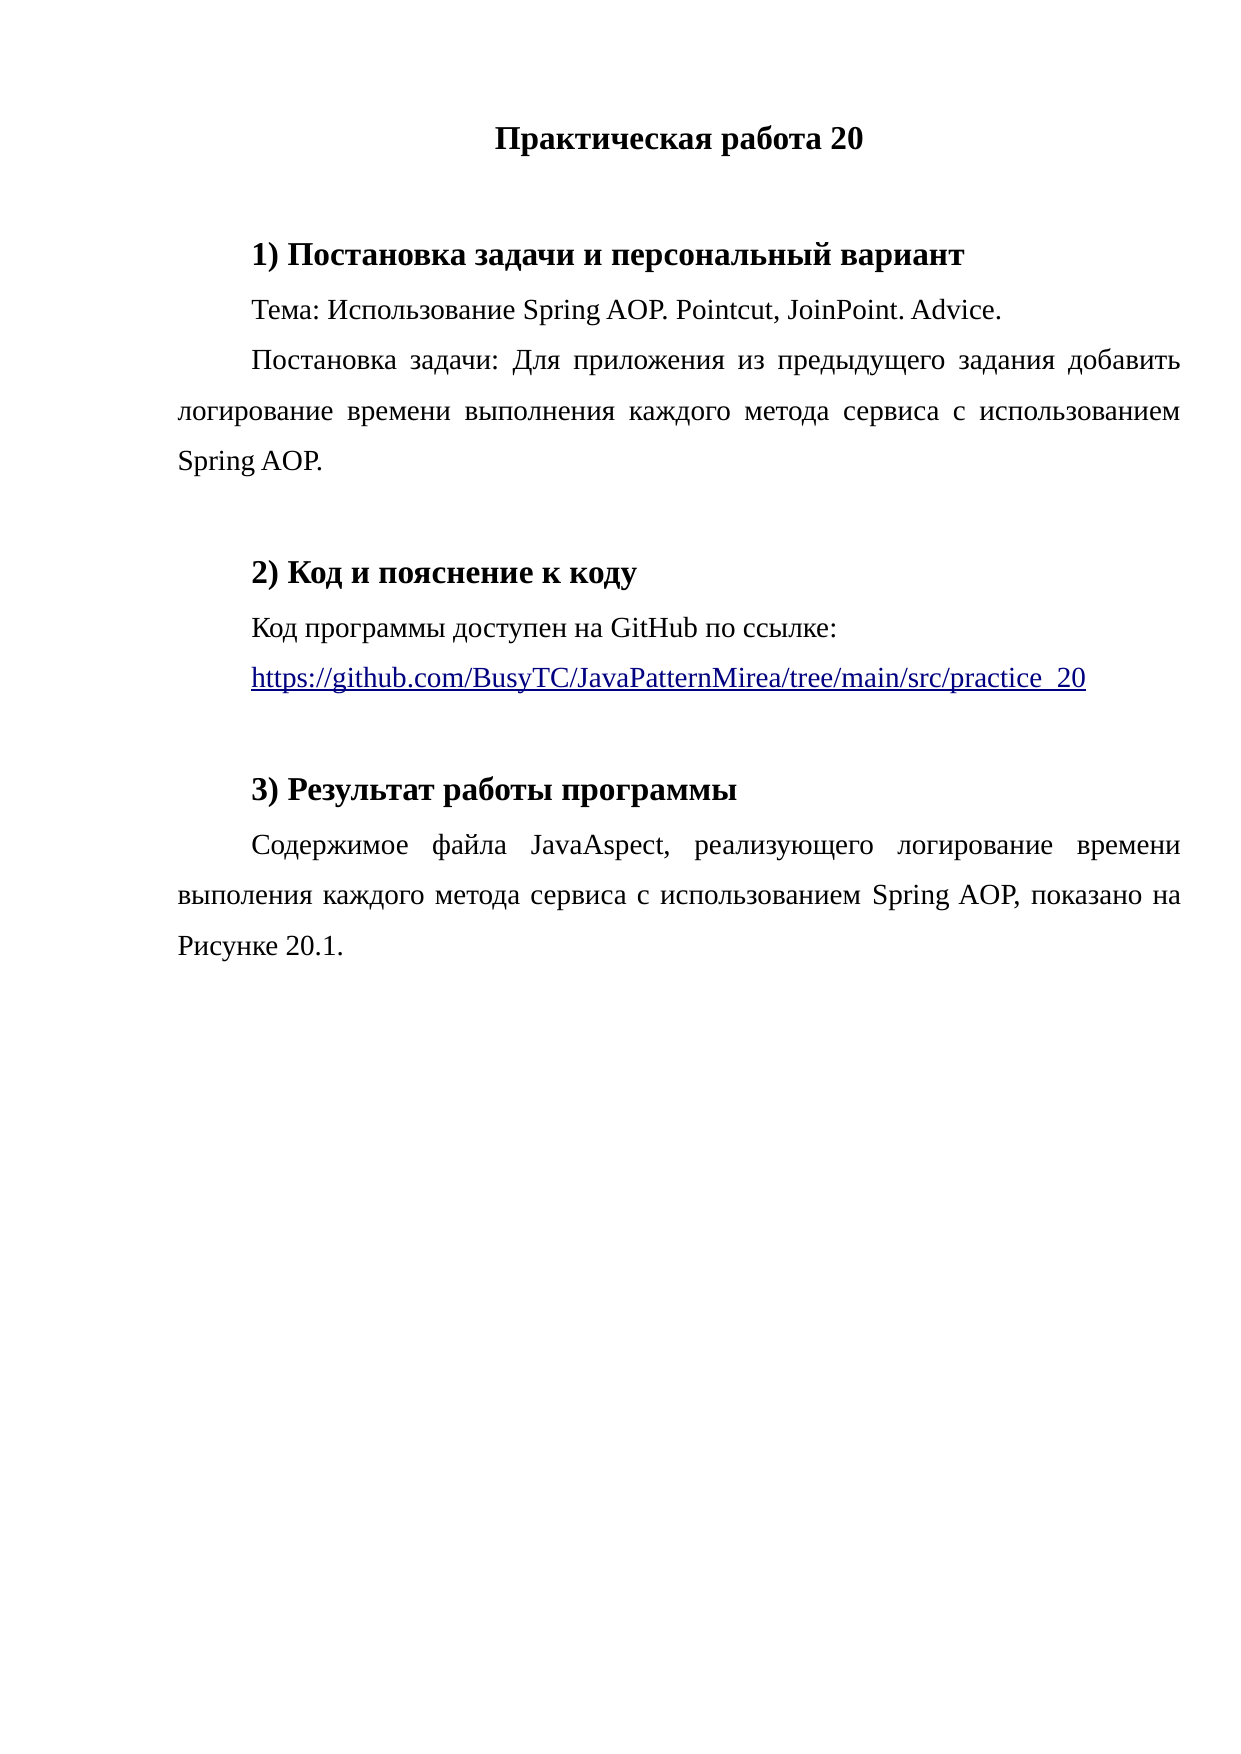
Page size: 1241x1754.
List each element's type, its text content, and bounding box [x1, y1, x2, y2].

text Код программы доступен на GitHub по ссылке: [177, 610, 1181, 643]
text Тема: Использование Spring AOP. Pointcut, JoinPoint. Advice. [177, 292, 1181, 326]
text Содержимое файла JavaAspect, реализующего логирование времени выполения каждого метода сервиса с использованием Spring AOP, показано на Рисунке 20.1. [177, 827, 1181, 961]
text Постановка задачи: Для приложения из предыдущего задания добавить логирование времени выполнения каждого метода сервиса с использованием Spring AOP. [177, 342, 1181, 477]
subtitle 2) Код и пояснение к коду [251, 552, 1181, 591]
subtitle 3) Результат работы программы [251, 770, 1181, 808]
text https://github.com/BusyTC/JavaPatternMirea/tree/main/src/practice_20 [177, 660, 1181, 694]
subtitle Практическая работа 20 [177, 118, 1181, 156]
subtitle 1) Постановка задачи и персональный вариант [251, 235, 1181, 273]
